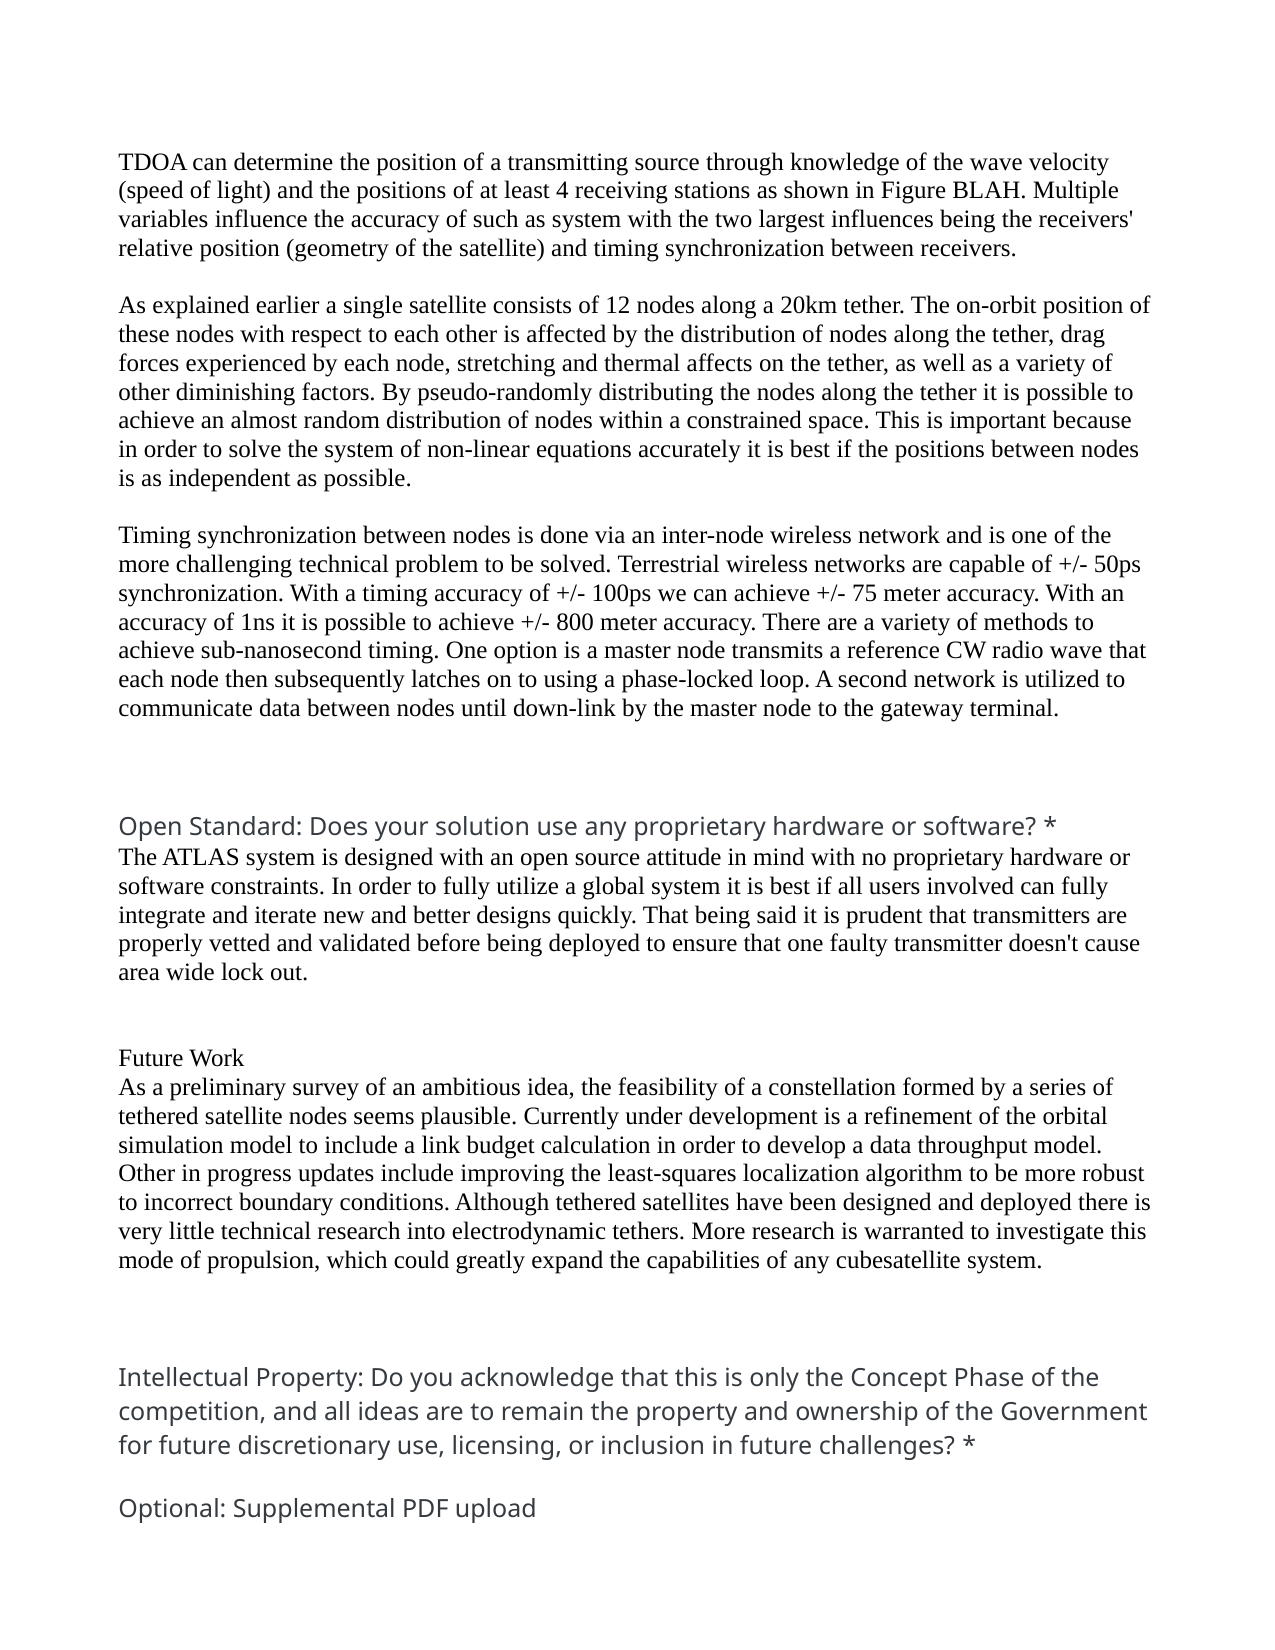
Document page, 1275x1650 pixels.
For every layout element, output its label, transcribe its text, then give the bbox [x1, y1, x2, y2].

text The ATLAS system is designed with an open source attitude in mind with no proprietary hardware or software constraints. In order to fully utilize a global system it is best if all users involved can fully integrate and iterate new and better designs quickly. That being said it is prudent that transmitters are properly vetted and validated before being deployed to ensure that one faulty transmitter doesn't cause area wide lock out. [118, 842, 1157, 986]
text Optional: Supplemental PDF upload [118, 1491, 1157, 1525]
text As explained earlier a single satellite consists of 12 nodes along a 20km tether. The on-orbit position of these nodes with respect to each other is affected by the distribution of nodes along the tether, drag forces experienced by each node, stretching and thermal affects on the tether, as well as a variety of other diminishing factors. By pseudo-randomly distributing the nodes along the tether it is possible to achieve an almost random distribution of nodes within a constrained space. This is important because in order to solve the system of non-linear equations accurately it is best if the positions between nodes is as independent as possible. [118, 291, 1157, 492]
text Timing synchronization between nodes is done via an inter-node wireless network and is one of the more challenging technical problem to be solved. Terrestrial wireless networks are capable of +/- 50ps synchronization. With a timing accuracy of +/- 100ps we can achieve +/- 75 meter accuracy. With an accuracy of 1ns it is possible to achieve +/- 800 meter accuracy. There are a variety of methods to achieve sub-nanosecond timing. One option is a master node transmits a reference CW radio wave that each node then subsequently latches on to using a phase-locked loop. A second network is utilized to communicate data between nodes until down-link by the master node to the gateway terminal. [118, 521, 1157, 722]
text Future Work [118, 1043, 1157, 1072]
text TDOA can determine the position of a transmitting source through knowledge of the wave velocity (speed of light) and the positions of at least 4 receiving stations as shown in Figure BLAH. Multiple variables influence the accuracy of such as system with the two largest influences being the receivers' relative position (geometry of the satellite) and timing synchronization between receivers. [118, 147, 1157, 262]
text Open Standard: Does your solution use any proprietary hardware or software? * [118, 808, 1157, 842]
text As a preliminary survey of an ambitious idea, the feasibility of a constellation formed by a series of tethered satellite nodes seems plausible. Currently under development is a refinement of the orbital simulation model to include a link budget calculation in order to develop a data throughput model. Other in progress updates include improving the least-squares localization algorithm to be more robust to incorrect boundary conditions. Although tethered satellites have been designed and deployed there is very little technical research into electrodynamic tethers. More research is warranted to investigate this mode of propulsion, which could greatly expand the capabilities of any cubesatellite system. [118, 1072, 1157, 1273]
text Intellectual Property: Do you acknowledge that this is only the Concept Phase of the competition, and all ideas are to remain the property and ownership of the Government for future discretionary use, licensing, or inclusion in future challenges? * [118, 1360, 1157, 1462]
